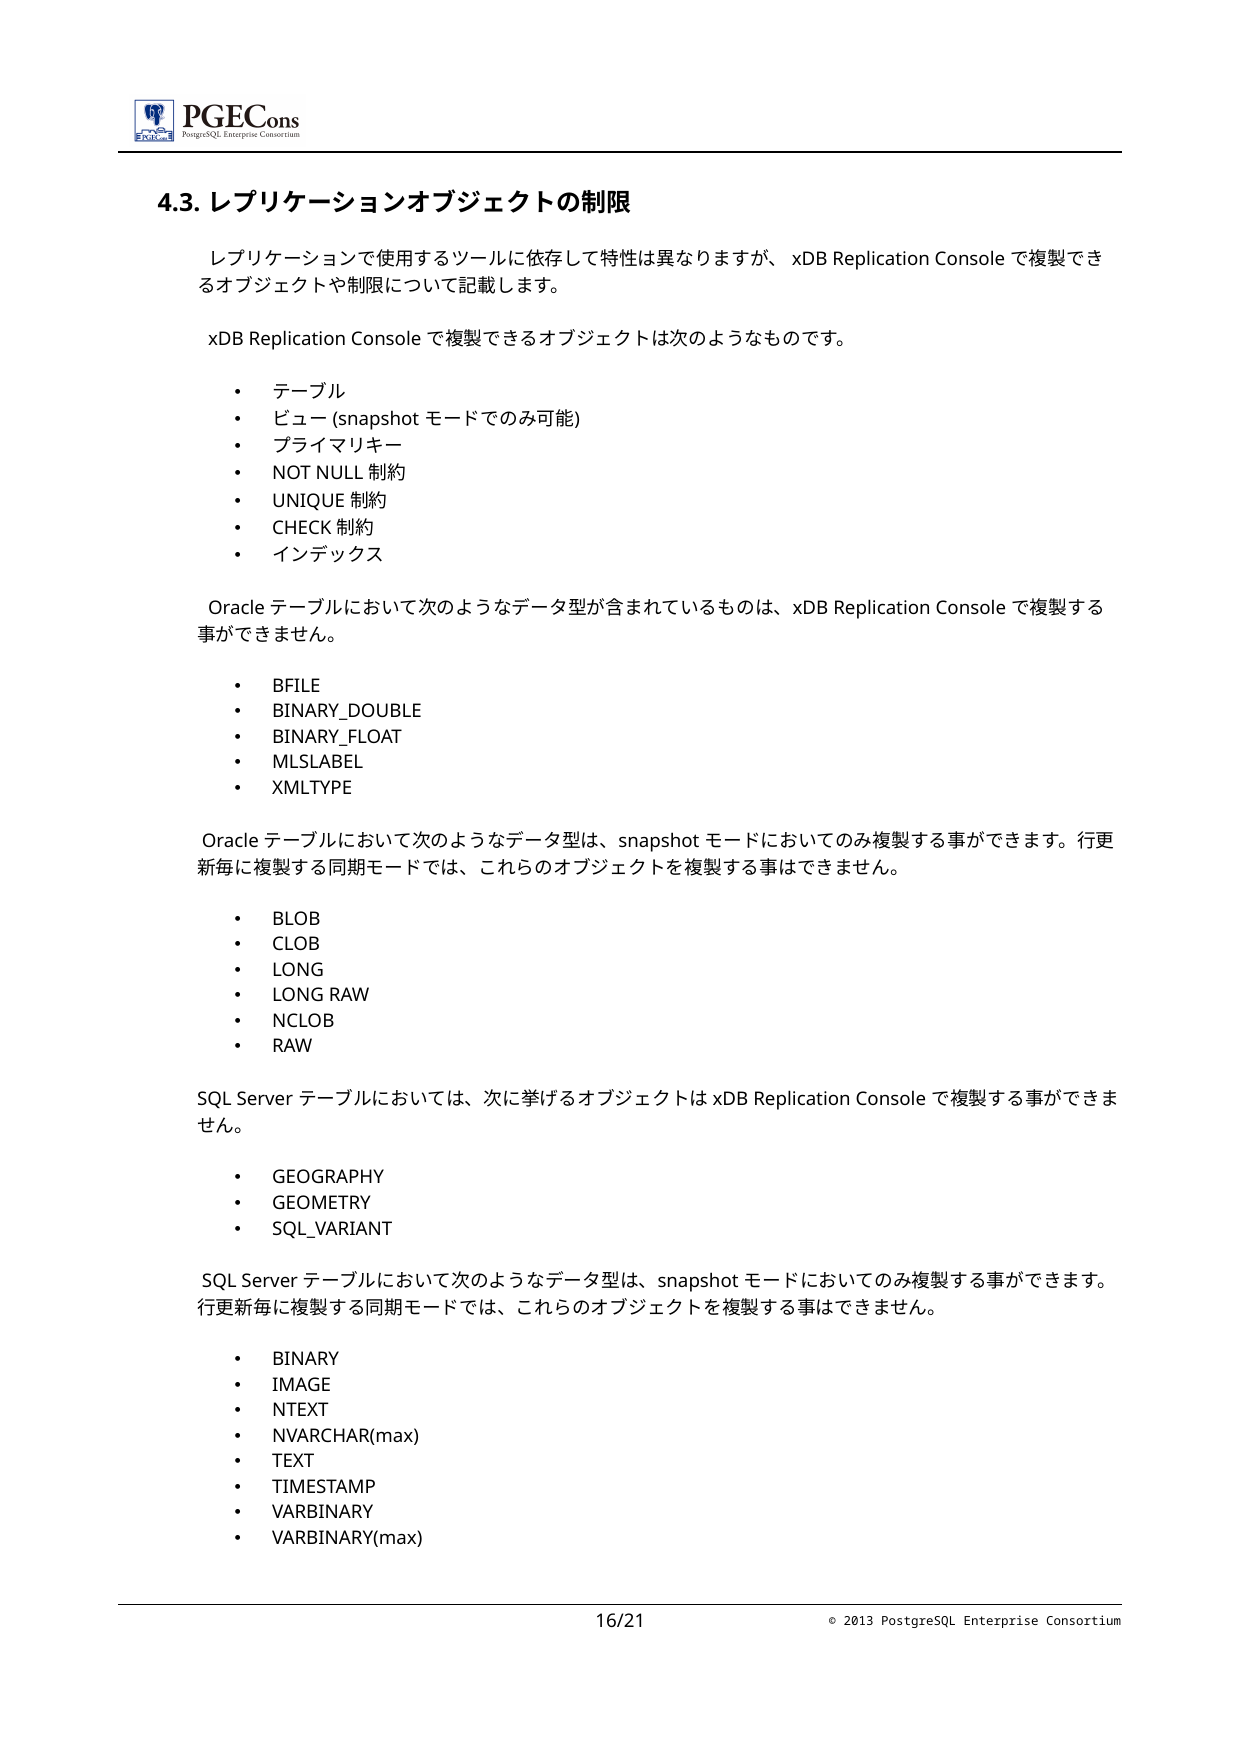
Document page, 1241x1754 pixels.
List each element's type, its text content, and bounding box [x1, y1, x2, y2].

list NOT NULL 制約 [234, 458, 1122, 485]
list テーブル [234, 376, 1122, 404]
text SQL Server テーブルにおいて次のようなデータ型は、snapshot モードにおいてのみ複製する事ができます。行更新毎に複製する同期モードでは、これらのオブジェクトを複製する事はできません。 [197, 1266, 1122, 1320]
text レプリケーションで使用するツールに依存して特性は異なりますが、 xDB Replication Console で複製できるオブジェクトや制限について記載します。 [197, 244, 1122, 298]
list TEXT [234, 1448, 1122, 1473]
list GEOGRAPHY [234, 1164, 1122, 1189]
list LONG RAW [234, 982, 1122, 1007]
list TIMESTAMP [234, 1473, 1122, 1499]
list BFILE [234, 672, 1122, 698]
list BINARY_FLOAT [234, 723, 1122, 749]
list プライマリキー [234, 431, 1122, 458]
text Oracle テーブルにおいて次のようなデータ型は、snapshot モードにおいてのみ複製する事ができます。行更新毎に複製する同期モードでは、これらのオブジェクトを複製する事はできません。 [197, 825, 1122, 880]
list BINARY [234, 1346, 1122, 1371]
list UNIQUE 制約 [234, 485, 1122, 512]
text xDB Replication Console で複製できるオブジェクトは次のようなものです。 [197, 324, 1122, 351]
list MLSLABEL [234, 749, 1122, 774]
list ビュー (snapshot モードでのみ可能) [234, 404, 1122, 431]
subtitle レプリケーションオブジェクトの制限 [157, 182, 1122, 218]
list NTEXT [234, 1397, 1122, 1422]
text SQL Server テーブルにおいては、次に挙げるオブジェクトは xDB Replication Console で複製する事ができません。 [197, 1084, 1122, 1138]
text Oracle テーブルにおいて次のようなデータ型が含まれているものは、xDB Replication Console で複製する事ができません。 [197, 592, 1122, 647]
list VARBINARY(max) [234, 1524, 1122, 1550]
list CHECK 制約 [234, 512, 1122, 539]
list IMAGE [234, 1371, 1122, 1397]
list VARBINARY [234, 1499, 1122, 1524]
list LONG [234, 956, 1122, 982]
list インデックス [234, 539, 1122, 567]
list XMLTYPE [234, 774, 1122, 800]
list BLOB [234, 905, 1122, 931]
list GEOMETRY [234, 1189, 1122, 1215]
list CLOB [234, 931, 1122, 956]
list RAW [234, 1033, 1122, 1058]
list SQL_VARIANT [234, 1215, 1122, 1240]
list BINARY_DOUBLE [234, 698, 1122, 723]
list NCLOB [234, 1007, 1122, 1033]
picture [128, 94, 306, 147]
list NVARCHAR(max) [234, 1422, 1122, 1448]
